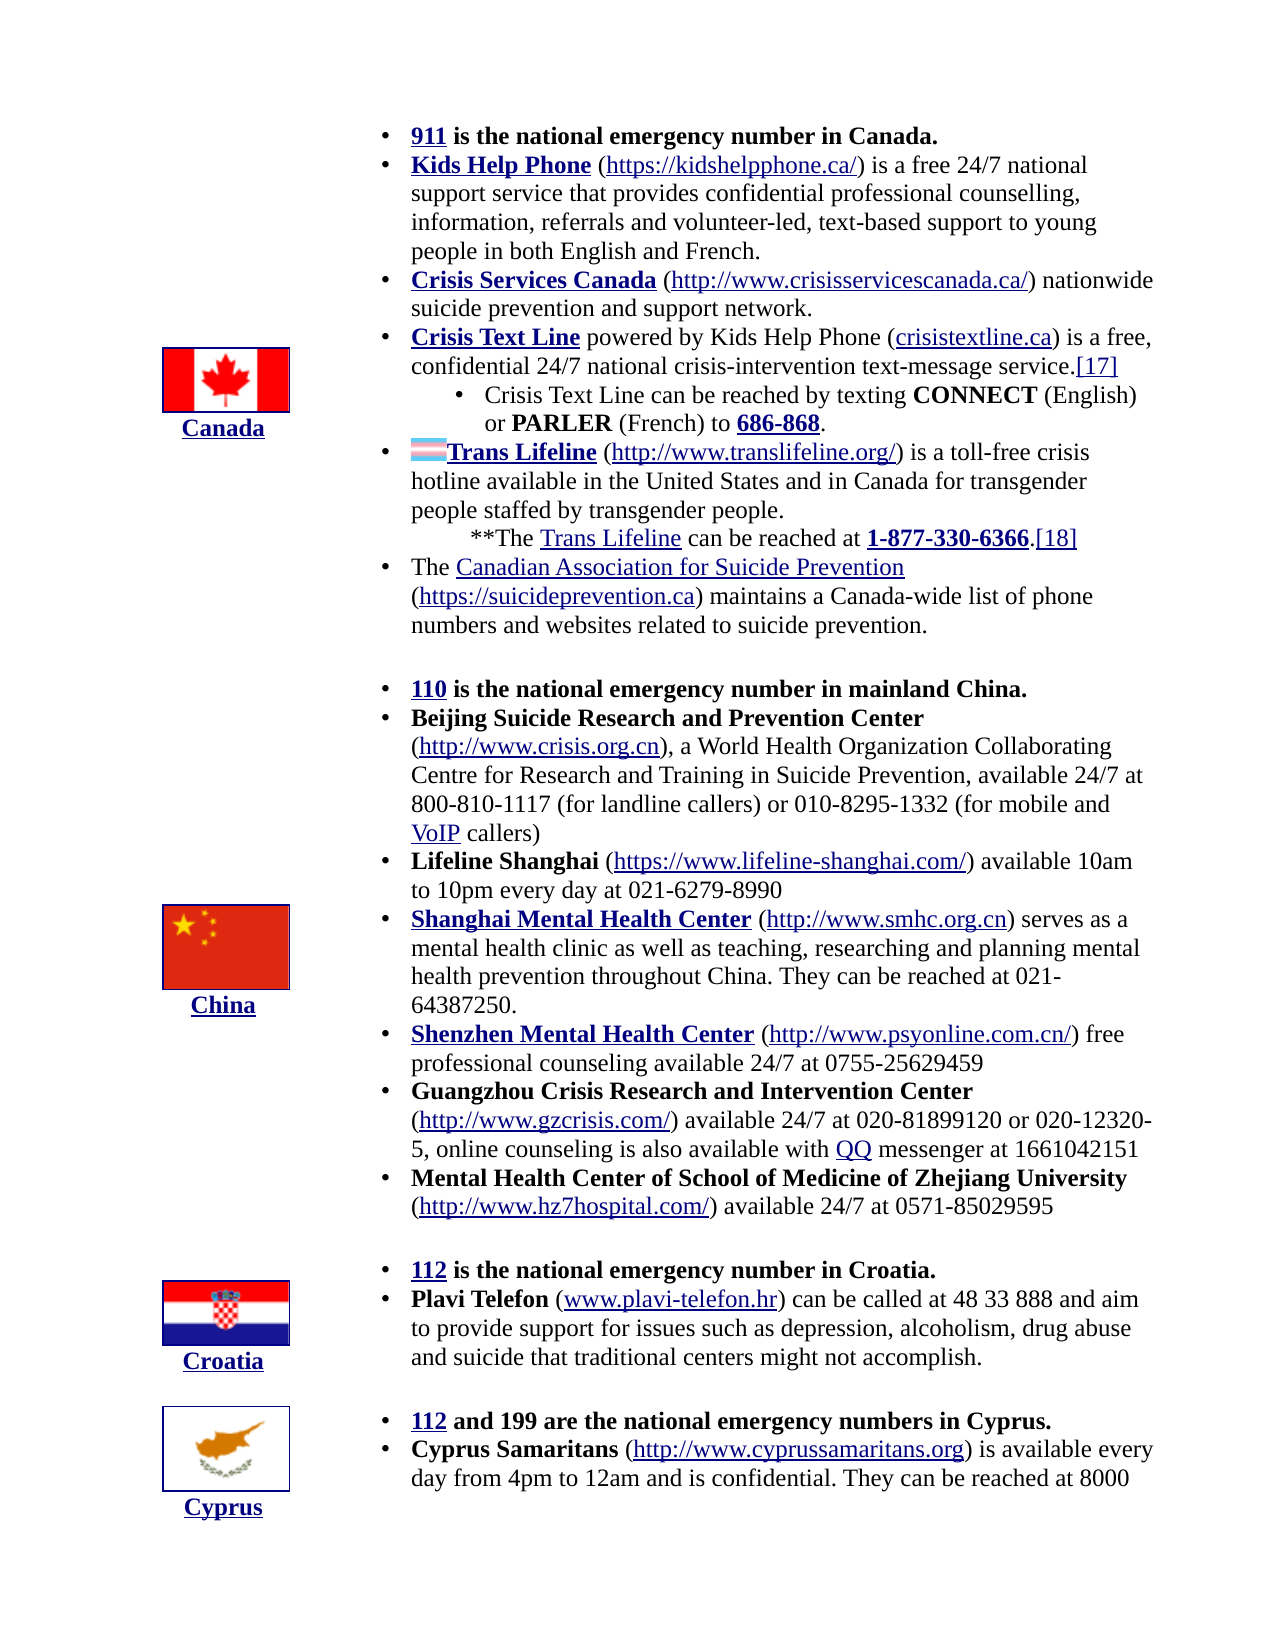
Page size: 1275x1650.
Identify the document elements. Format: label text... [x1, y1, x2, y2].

table_cell 911 is the national emergency number in Canada. Kids Help Phone (https://kidshelpphone.ca/) is a free 24/7 national support service that provides confidential professional counselling, information, referrals and volunteer-led, text-based support to young people in both English and French. Crisis Services Canada (http://www.crisisservicescanada.ca/) nationwide suicide prevention and support network. Crisis Text Line powered by Kids Help Phone (crisistextline.ca) is a free, confidential 24/7 national crisis-intervention text-message service.[17] Crisis Text Line can be reached by texting CONNECT (English) or PARLER (French) to 686-868. Trans Lifeline (http://www.translifeline.org/) is a toll-free crisis hotline available in the United States and in Canada for transgender people staffed by transgender people. **The Trans Lifeline can be reached at 1-877-330-6366.[18] The Canadian Association for Suicide Prevention (https://suicideprevention.ca) maintains a Canada-wide list of phone numbers and websites related to suicide prevention. [334, 118, 1157, 671]
table_cell China [118, 671, 334, 1252]
table_cell Cyprus [118, 1403, 334, 1523]
table_cell Canada [118, 118, 334, 671]
picture [164, 906, 289, 989]
table_cell 110 is the national emergency number in mainland China. Beijing Suicide Research and Prevention Center (http://www.crisis.org.cn), a World Health Organization Collaborating Centre for Research and Training in Suicide Prevention, available 24/7 at 800-810-1117 (for landline callers) or 010-8295-1332 (for mobile and VoIP callers) Lifeline Shanghai (https://www.lifeline-shanghai.com/) available 10am to 10pm every day at 021-6279-8990 Shanghai Mental Health Center (http://www.smhc.org.cn) serves as a mental health clinic as well as teaching, researching and planning mental health prevention throughout China. They can be reached at 021-64387250. Shenzhen Mental Health Center (http://www.psyonline.com.cn/) free professional counseling available 24/7 at 0755-25629459 Guangzhou Crisis Research and Intervention Center (http://www.gzcrisis.com/) available 24/7 at 020-81899120 or 020-12320-5, online counseling is also available with QQ messenger at 1661042151 Mental Health Center of School of Medicine of Zhejiang University (http://www.hz7hospital.com/) available 24/7 at 0571-85029595 [334, 671, 1157, 1252]
picture [410, 438, 447, 461]
picture [164, 349, 289, 411]
picture [164, 1282, 289, 1344]
table_cell Croatia [118, 1253, 334, 1403]
table_cell 112 is the national emergency number in Croatia. Plavi Telefon (www.plavi-telefon.hr) can be called at 48 33 888 and aim to provide support for issues such as depression, alcoholism, drug abuse and suicide that traditional centers might not accomplish. [334, 1253, 1157, 1403]
picture [164, 1407, 289, 1490]
table_cell 112 and 199 are the national emergency numbers in Cyprus. Cyprus Samaritans (http://www.cyprussamaritans.org) is available every day from 4pm to 12am and is confidential. They can be reached at 8000 [334, 1403, 1157, 1523]
